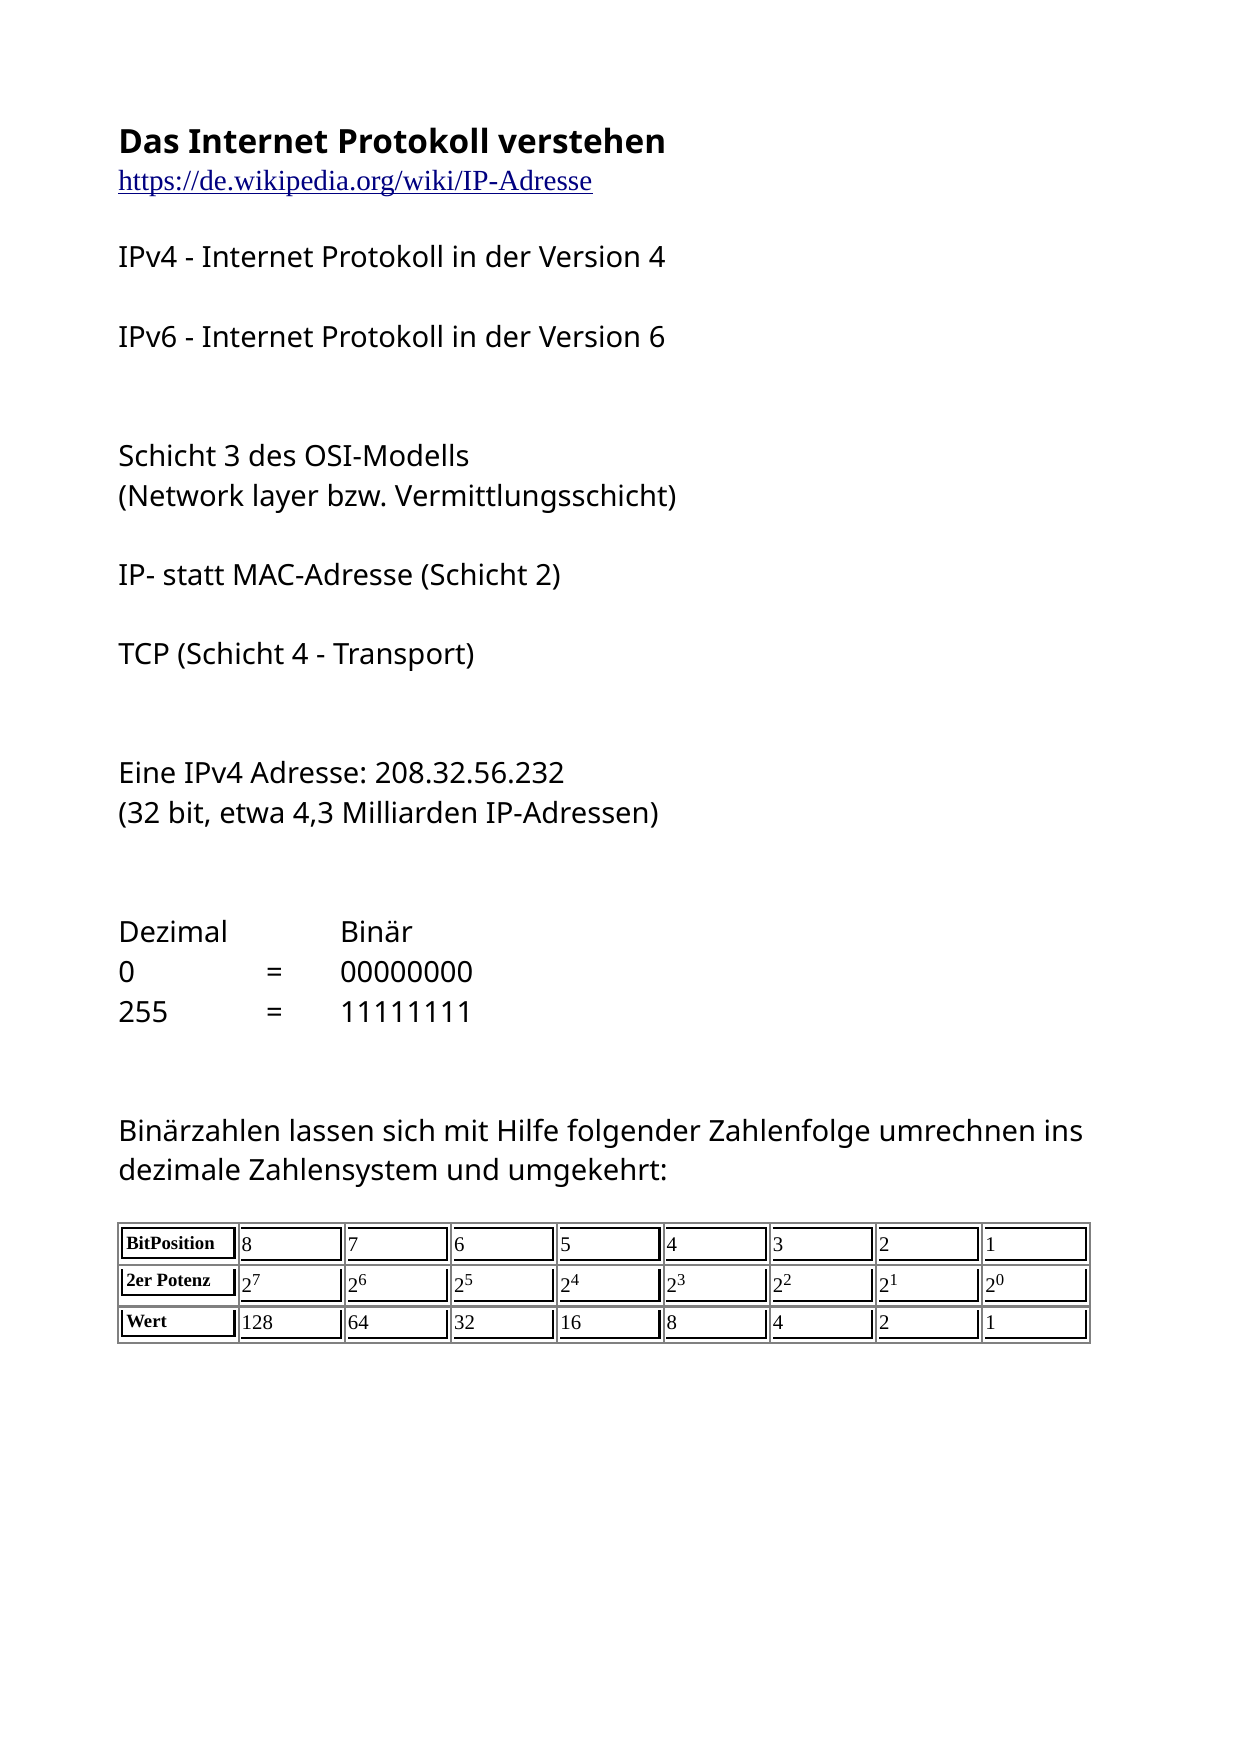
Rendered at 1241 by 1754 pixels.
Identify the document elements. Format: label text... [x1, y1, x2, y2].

table_cell 16 [558, 1308, 663, 1342]
table_header 7 [346, 1224, 450, 1264]
table_cell 22 [771, 1266, 875, 1305]
table_cell 27 [240, 1266, 344, 1305]
table_cell 24 [558, 1266, 663, 1305]
text [118, 1344, 1122, 1628]
text Das Internet Protokoll verstehen https://de.wikipedia.org/wiki/IP-Adresse IPv4 - Internet Protokoll in der Version 4 IPv6 - Internet Protokoll in der Version 6 Schicht 3 des OSI-Modells (Network layer bzw. Vermittlungsschicht) IP- statt MAC-Adresse (Schicht 2) TCP (Schicht 4 - Transport) Eine IPv4 Adresse: 208.32.56.232 (32 bit, etwa 4,3 Milliarden IP-Adressen) Dezimal Binär 0 = 00000000 255 = 11111111 Binärzahlen lassen sich mit Hilfe folgender Zahlenfolge umrechnen ins dezimale Zahlensystem und umgekehrt: [118, 118, 1122, 1189]
table_cell 32 [452, 1308, 556, 1342]
table_cell 1 [983, 1308, 1089, 1342]
table_cell 20 [983, 1266, 1089, 1305]
table_cell 8 [665, 1308, 769, 1342]
table_header 4 [665, 1224, 769, 1264]
table_header 8 [240, 1224, 344, 1264]
table_header 6 [452, 1224, 556, 1264]
table_cell 4 [771, 1308, 875, 1342]
table_cell 23 [665, 1266, 769, 1305]
table_cell 64 [346, 1308, 450, 1342]
table_header 2 [877, 1224, 981, 1264]
table_header 3 [771, 1224, 875, 1264]
table_cell 21 [877, 1266, 981, 1305]
table_cell 128 [240, 1308, 344, 1342]
table_cell 2er Potenz [119, 1266, 238, 1305]
table_cell 25 [452, 1266, 556, 1305]
table_cell Wert [119, 1308, 238, 1342]
table_cell 2 [877, 1308, 981, 1342]
table_header 5 [558, 1224, 663, 1264]
table_header BitPosition [119, 1224, 238, 1264]
table_cell 26 [346, 1266, 450, 1305]
table_header 1 [983, 1224, 1089, 1264]
